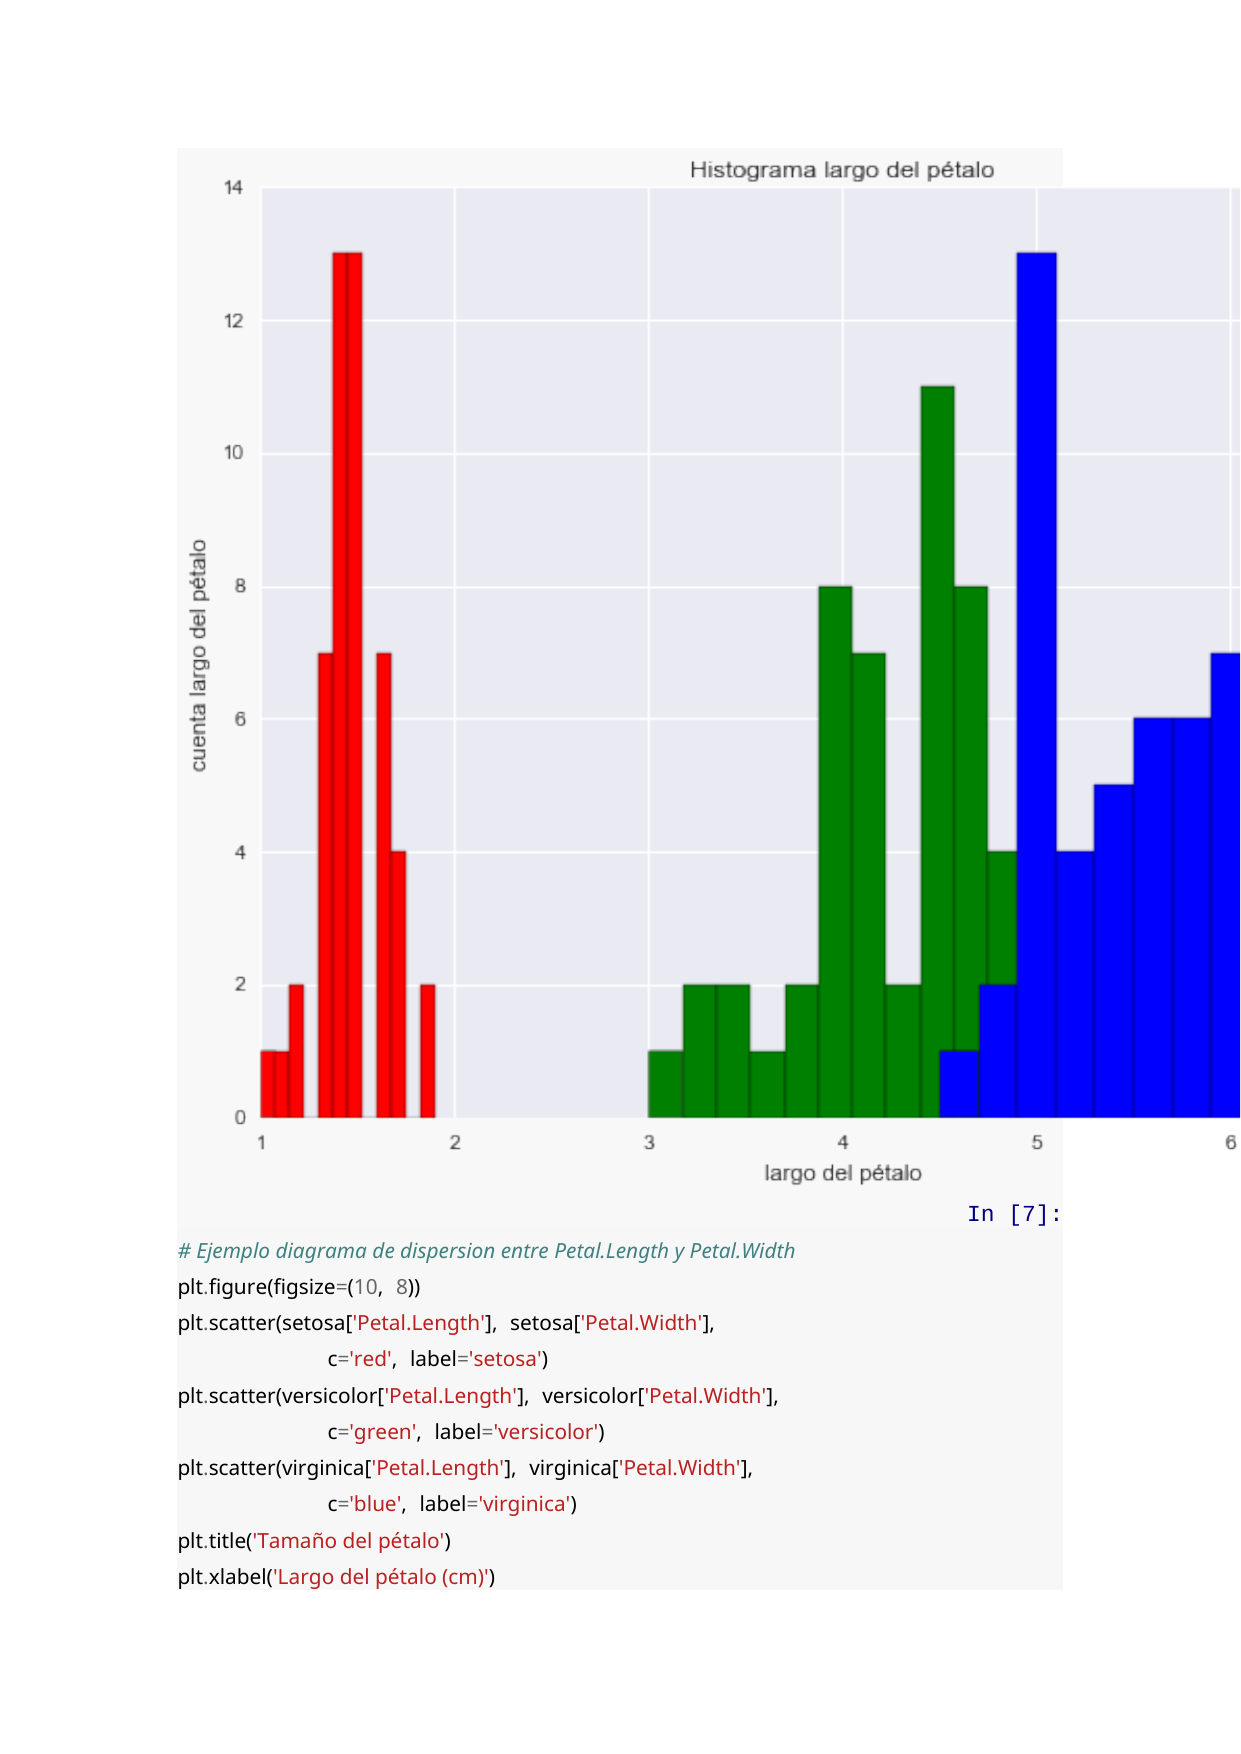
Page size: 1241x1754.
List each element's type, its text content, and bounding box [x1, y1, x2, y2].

text plt.figure(figsize=(10, 8)) [177, 1264, 1063, 1300]
text plt.scatter(setosa['Petal.Length'], setosa['Petal.Width'], [177, 1300, 1063, 1337]
text # Ejemplo diagrama de dispersion entre Petal.Length y Petal.Width [177, 1228, 1063, 1264]
text plt.scatter(versicolor['Petal.Length'], versicolor['Petal.Width'], [177, 1373, 1063, 1409]
text plt.scatter(virginica['Petal.Length'], virginica['Petal.Width'], [177, 1445, 1063, 1482]
text plt.xlabel('Largo del pétalo (cm)') [177, 1554, 1063, 1590]
text plt.title('Tamaño del pétalo') [177, 1518, 1063, 1554]
text In [7]: [177, 1198, 1063, 1228]
text c='green', label='versicolor') [177, 1409, 1063, 1445]
text c='blue', label='virginica') [177, 1482, 1063, 1518]
text c='red', label='setosa') [177, 1337, 1063, 1373]
